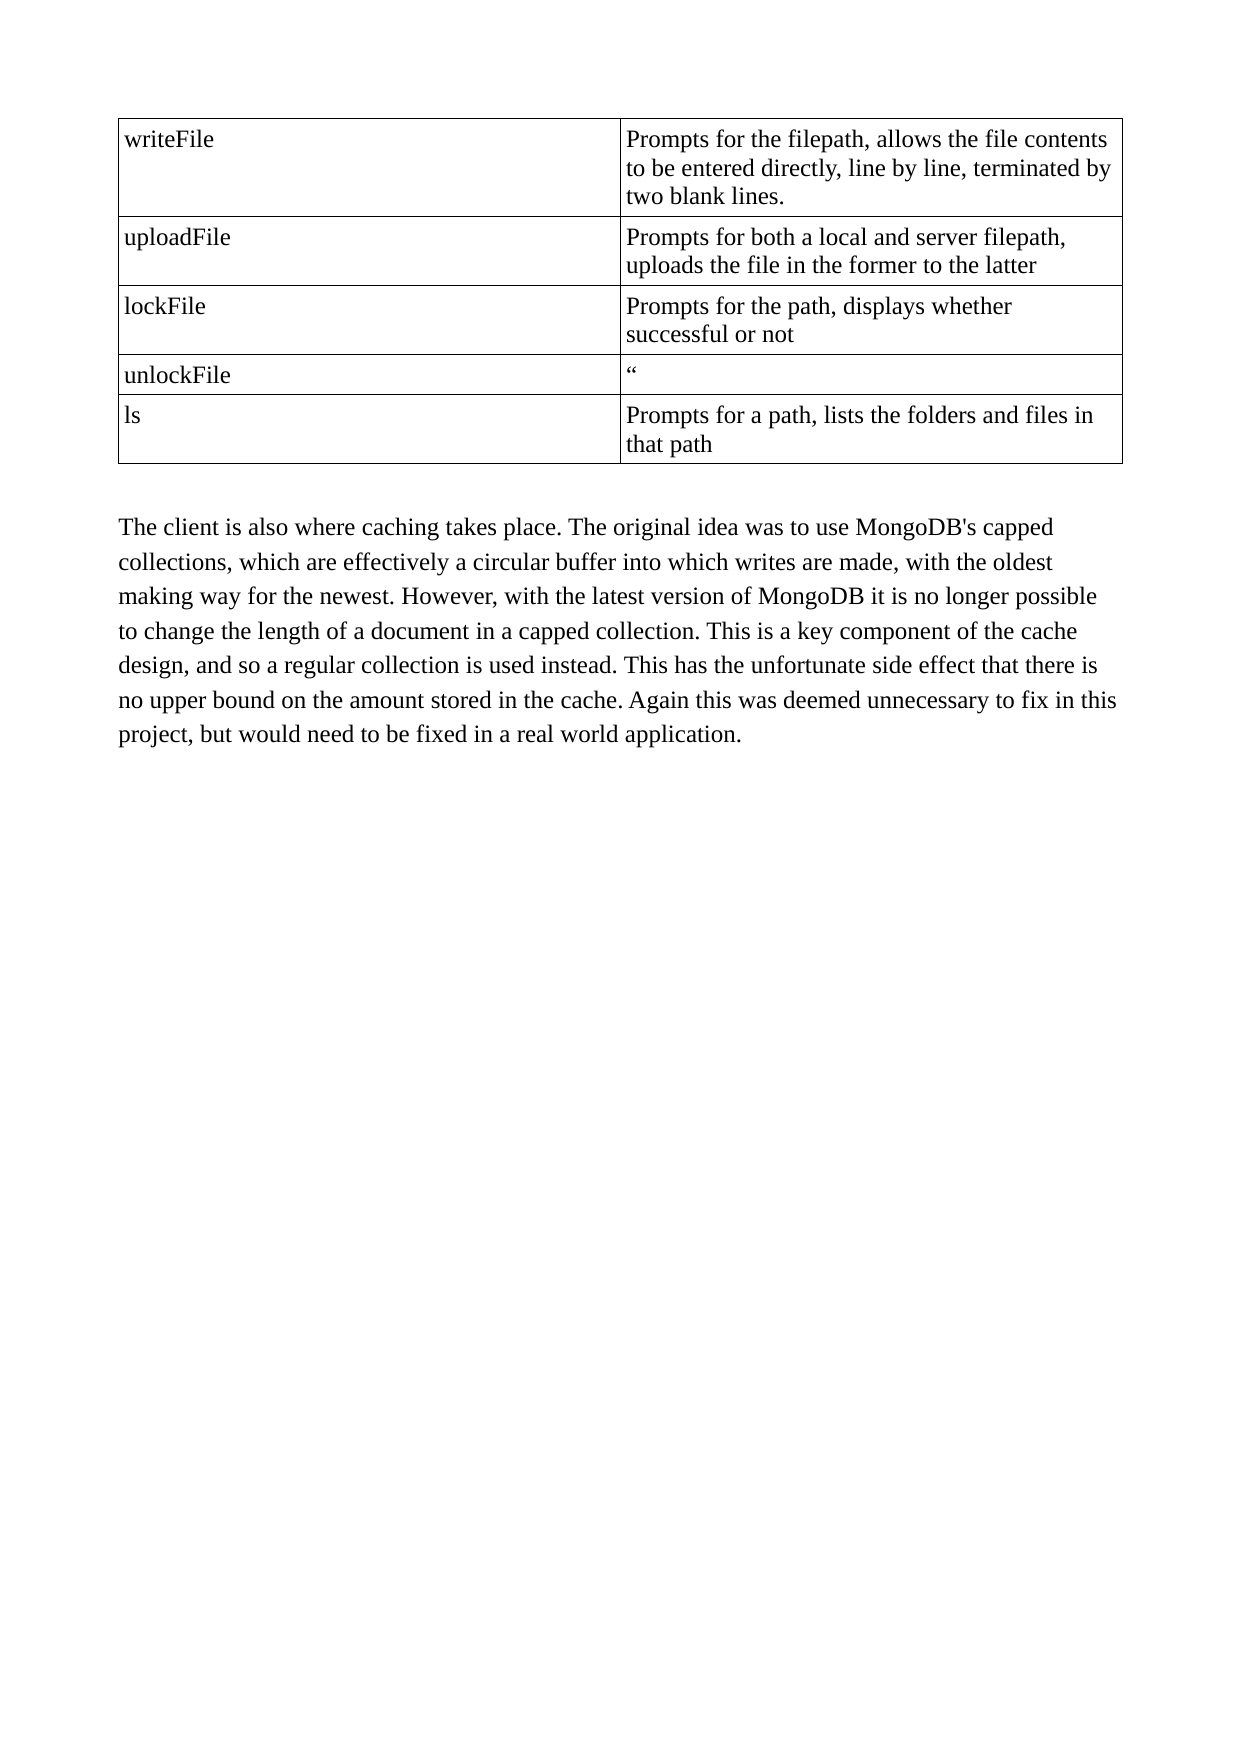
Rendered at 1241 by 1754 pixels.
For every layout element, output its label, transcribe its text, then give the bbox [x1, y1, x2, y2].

table_cell lockFile [119, 286, 620, 354]
text The client is also where caching takes place. The original idea was to use MongoDB's capped collections, which are effectively a circular buffer into which writes are made, with the oldest making way for the newest. However, with the latest version of MongoDB it is no longer possible to change the length of a document in a capped collection. This is a key component of the cache design, and so a regular collection is used instead. This has the unfortunate side effect that there is no upper bound on the amount stored in the cache. Again this was deemed unnecessary to fix in this project, but would need to be fixed in a real world application. [118, 512, 1122, 748]
table_cell “ [621, 355, 1122, 394]
table_cell Prompts for the filepath, allows the file contents to be entered directly, line by line, terminated by two blank lines. [621, 119, 1122, 216]
table_cell Prompts for the path, displays whether successful or not [621, 286, 1122, 354]
table_cell Prompts for both a local and server filepath, uploads the file in the former to the latter [621, 217, 1122, 285]
table_cell unlockFile [119, 355, 620, 394]
table_cell writeFile [119, 119, 620, 216]
table_cell uploadFile [119, 217, 620, 285]
table_cell Prompts for a path, lists the folders and files in that path [621, 395, 1122, 463]
table_cell ls [119, 395, 620, 463]
